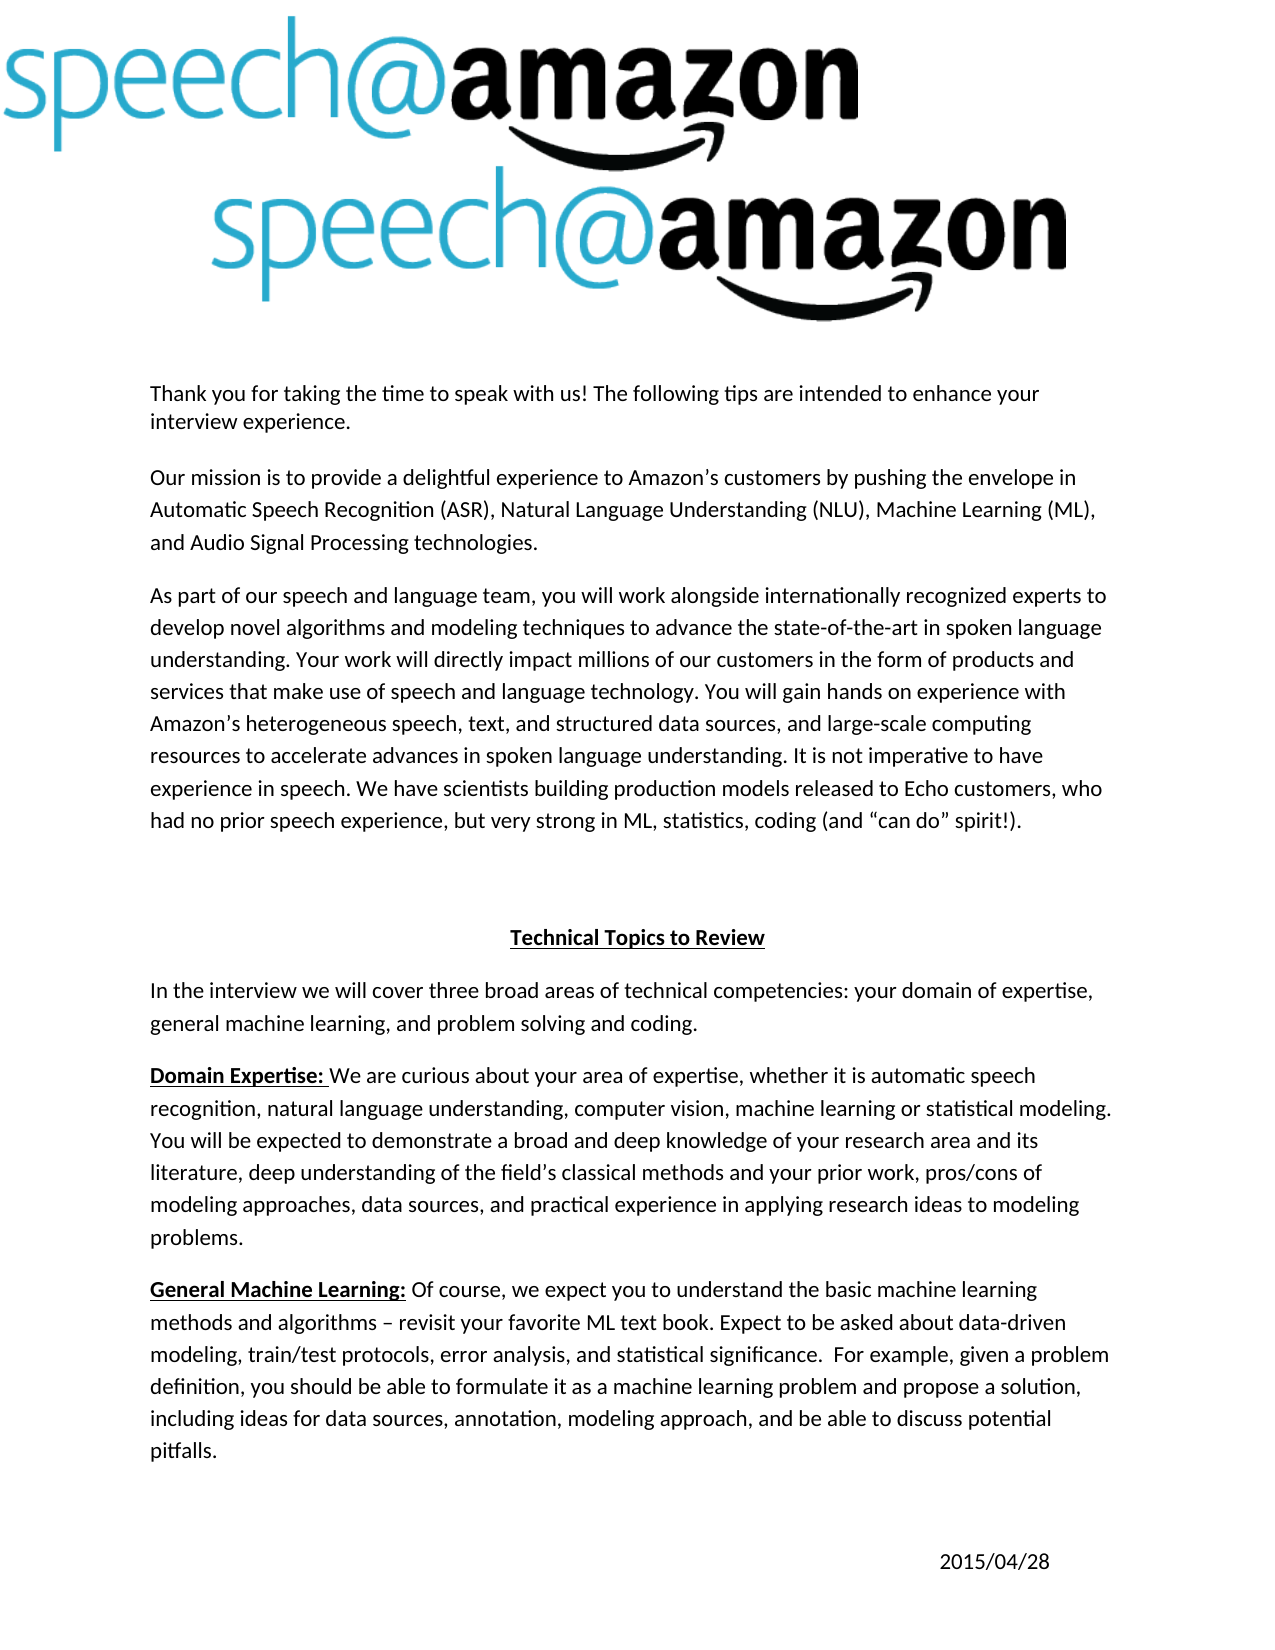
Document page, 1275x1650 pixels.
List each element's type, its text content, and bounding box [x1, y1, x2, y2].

text General Machine Learning: Of course, we expect you to understand the basic machine learning methods and algorithms – revisit your favorite ML text book. Expect to be asked about data-driven modeling, train/test protocols, error analysis, and statistical significance. For example, given a problem definition, you should be able to formulate it as a machine learning problem and propose a solution, including ideas for data sources, annotation, modeling approach, and be able to discuss potential pitfalls. [150, 1276, 1125, 1464]
text Our mission is to provide a delightful experience to Amazon’s customers by pushing the envelope in Automatic Speech Recognition (ASR), Natural Language Understanding (NLU), Machine Learning (ML), and Audio Signal Processing technologies. [150, 463, 1125, 556]
text Domain Expertise: We are curious about your area of expertise, whether it is automatic speech recognition, natural language understanding, computer vision, machine learning or statistical modeling. You will be expected to demonstrate a broad and deep knowledge of your research area and its literature, deep understanding of the field’s classical methods and your prior work, pros/cons of modeling approaches, data sources, and practical experience in applying research ideas to modeling problems. [150, 1062, 1125, 1251]
text In the interview we will cover three broad areas of technical competencies: your domain of expertise, general machine learning, and problem solving and coding. [150, 976, 1125, 1037]
text Thank you for taking the time to speak with us! The following tips are intended to enhance your interview experience. [150, 379, 1125, 435]
text As part of our speech and language team, you will work alongside internationally recognized experts to develop novel algorithms and modeling techniques to advance the state-of-the-art in spoken language understanding. Your work will directly impact millions of our customers in the form of products and services that make use of speech and language technology. You will gain hands on experience with Amazon’s heterogeneous speech, text, and structured data sources, and large-scale computing resources to accelerate advances in spoken language understanding. It is not imperative to have experience in speech. We have scientists building production models released to Echo customers, who had no prior speech experience, but very strong in ML, statistics, coding (and “can do” spirit!). [150, 581, 1125, 898]
picture [0, 0, 1066, 322]
text Technical Topics to Review [150, 923, 1125, 951]
